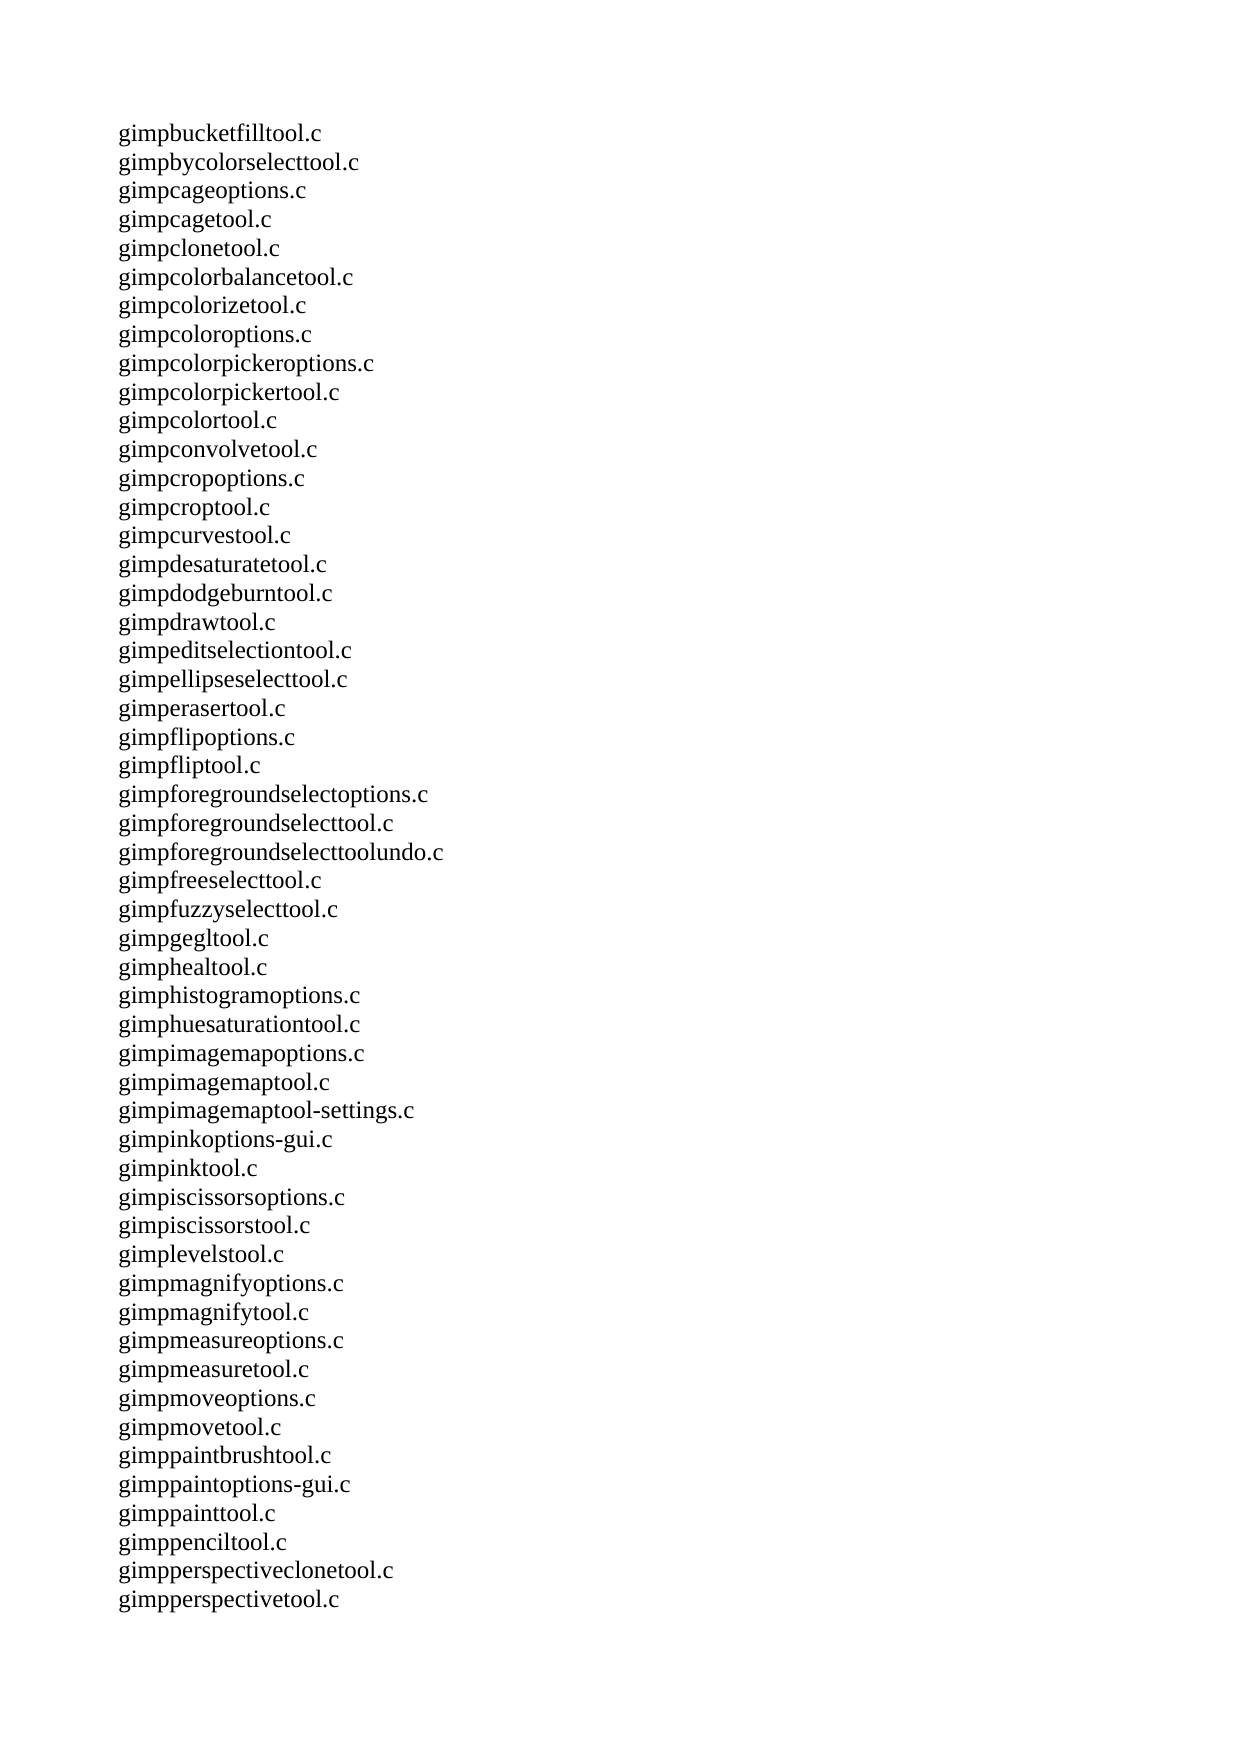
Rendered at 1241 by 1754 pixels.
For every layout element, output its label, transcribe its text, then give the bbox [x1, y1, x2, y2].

text gimpeditselectiontool.c [118, 636, 1122, 664]
text gimpbucketfilltool.c [118, 118, 1122, 147]
text gimpimagemapoptions.c [118, 1038, 1122, 1067]
text gimpflipoptions.c [118, 722, 1122, 751]
text gimpmovetool.c [118, 1412, 1122, 1441]
text gimpimagemaptool.c [118, 1067, 1122, 1096]
text gimppaintbrushtool.c [118, 1441, 1122, 1469]
text gimpmagnifytool.c [118, 1297, 1122, 1326]
text gimppenciltool.c [118, 1527, 1122, 1556]
text gimpperspectivetool.c [118, 1584, 1122, 1613]
text gimpfliptool.c [118, 751, 1122, 779]
text gimpdesaturatetool.c [118, 549, 1122, 578]
text gimpforegroundselecttool.c [118, 808, 1122, 837]
text gimpcurvestool.c [118, 521, 1122, 549]
text gimplevelstool.c [118, 1239, 1122, 1268]
text gimpclonetool.c [118, 233, 1122, 262]
text gimphuesaturationtool.c [118, 1009, 1122, 1038]
text gimperasertool.c [118, 693, 1122, 722]
text gimppaintoptions-gui.c [118, 1469, 1122, 1498]
text gimpfreeselecttool.c [118, 866, 1122, 894]
text gimphealtool.c [118, 952, 1122, 981]
text gimpforegroundselecttoolundo.c [118, 837, 1122, 866]
text gimpperspectiveclonetool.c [118, 1556, 1122, 1584]
text gimpiscissorsoptions.c [118, 1182, 1122, 1211]
text gimpcroptool.c [118, 492, 1122, 521]
text gimpcageoptions.c [118, 176, 1122, 204]
text gimppainttool.c [118, 1498, 1122, 1527]
text gimphistogramoptions.c [118, 981, 1122, 1009]
text gimpmagnifyoptions.c [118, 1268, 1122, 1297]
text gimpmeasuretool.c [118, 1354, 1122, 1383]
text gimpcolortool.c [118, 406, 1122, 434]
text gimpcolorpickertool.c [118, 377, 1122, 406]
text gimpellipseselecttool.c [118, 664, 1122, 693]
text gimpiscissorstool.c [118, 1211, 1122, 1239]
text gimpgegltool.c [118, 923, 1122, 952]
text gimpcropoptions.c [118, 463, 1122, 492]
text gimpforegroundselectoptions.c [118, 779, 1122, 808]
text gimpmoveoptions.c [118, 1383, 1122, 1412]
text gimpmeasureoptions.c [118, 1326, 1122, 1354]
text gimpconvolvetool.c [118, 434, 1122, 463]
text gimpcolorpickeroptions.c [118, 348, 1122, 377]
text gimpdrawtool.c [118, 607, 1122, 636]
text gimpcoloroptions.c [118, 319, 1122, 348]
text gimpinktool.c [118, 1153, 1122, 1182]
text gimpimagemaptool-settings.c [118, 1096, 1122, 1124]
text gimpcagetool.c [118, 204, 1122, 233]
text gimpfuzzyselecttool.c [118, 894, 1122, 923]
text gimpcolorbalancetool.c [118, 262, 1122, 291]
text gimpdodgeburntool.c [118, 578, 1122, 607]
text gimpcolorizetool.c [118, 291, 1122, 319]
text gimpbycolorselecttool.c [118, 147, 1122, 176]
text gimpinkoptions-gui.c [118, 1124, 1122, 1153]
